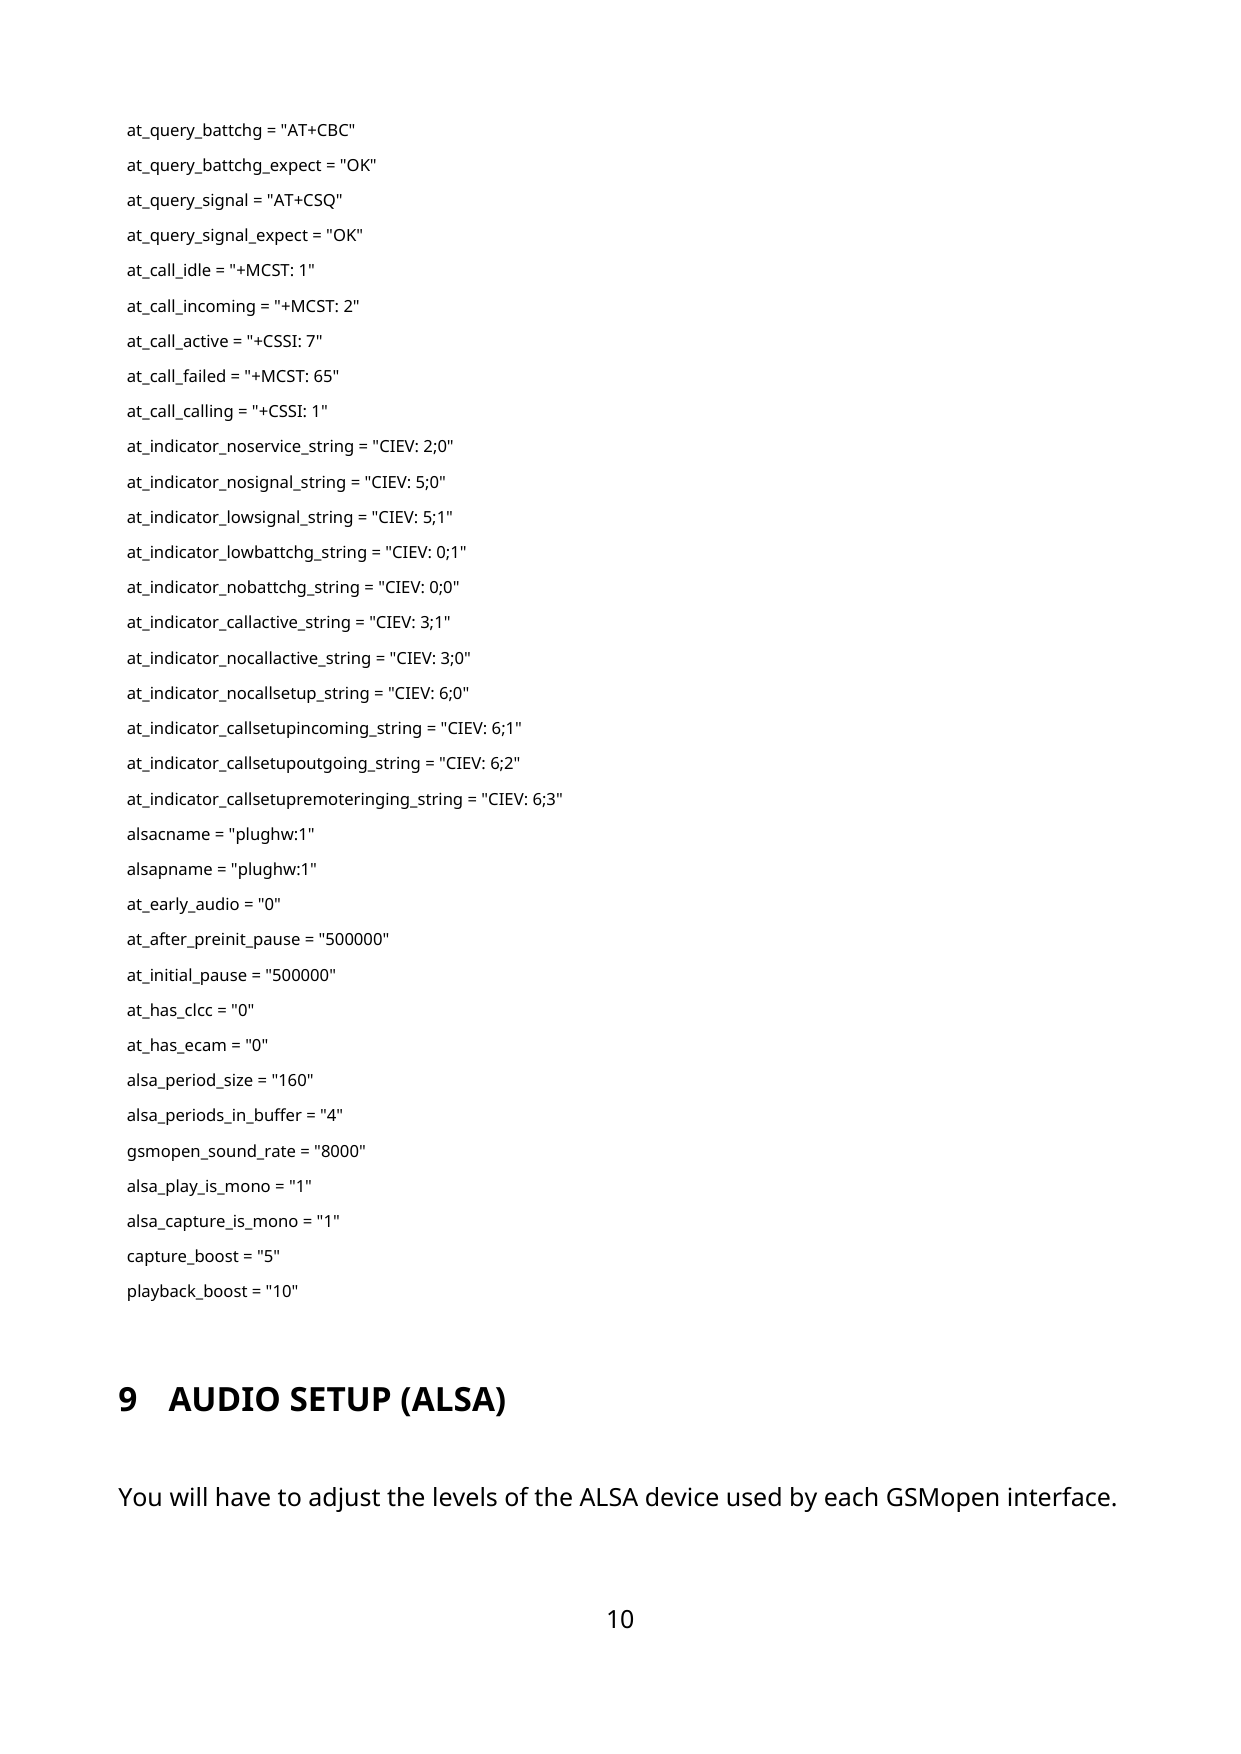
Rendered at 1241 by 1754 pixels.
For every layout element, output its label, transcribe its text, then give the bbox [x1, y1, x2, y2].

text at_indicator_noservice_string = "CIEV: 2;0" [118, 435, 1122, 458]
text at_after_preinit_pause = "500000" [118, 928, 1122, 951]
text at_indicator_lowsignal_string = "CIEV: 5;1" [118, 505, 1122, 528]
text You will have to adjust the levels of the ALSA device used by each GSMopen interface. [118, 1480, 1122, 1514]
text at_call_failed = "+MCST: 65" [118, 364, 1122, 387]
text at_indicator_callsetupremoteringing_string = "CIEV: 6;3" [118, 787, 1122, 810]
text gsmopen_sound_rate = "8000" [118, 1139, 1122, 1162]
text alsa_capture_is_mono = "1" [118, 1209, 1122, 1232]
text capture_boost = "5" [118, 1245, 1122, 1267]
text at_query_signal_expect = "OK" [118, 224, 1122, 246]
text alsa_period_size = "160" [118, 1069, 1122, 1091]
text at_initial_pause = "500000" [118, 963, 1122, 986]
text at_has_ecam = "0" [118, 1033, 1122, 1056]
text at_indicator_callsetupoutgoing_string = "CIEV: 6;2" [118, 752, 1122, 774]
text alsapname = "plughw:1" [118, 857, 1122, 880]
text at_indicator_nobattchg_string = "CIEV: 0;0" [118, 576, 1122, 598]
text at_early_audio = "0" [118, 893, 1122, 915]
text at_indicator_nosignal_string = "CIEV: 5;0" [118, 470, 1122, 493]
subtitle AUDIO SETUP (ALSA) [118, 1375, 1122, 1421]
text at_call_incoming = "+MCST: 2" [118, 294, 1122, 317]
text at_query_signal = "AT+CSQ" [118, 188, 1122, 211]
text at_indicator_lowbattchg_string = "CIEV: 0;1" [118, 541, 1122, 563]
text at_indicator_callsetupincoming_string = "CIEV: 6;1" [118, 717, 1122, 739]
text alsacname = "plughw:1" [118, 822, 1122, 845]
text at_indicator_nocallactive_string = "CIEV: 3;0" [118, 646, 1122, 669]
text at_call_active = "+CSSI: 7" [118, 329, 1122, 352]
text alsa_periods_in_buffer = "4" [118, 1104, 1122, 1127]
text at_query_battchg_expect = "OK" [118, 153, 1122, 176]
text at_call_idle = "+MCST: 1" [118, 259, 1122, 282]
text at_query_battchg = "AT+CBC" [118, 118, 1122, 141]
text at_call_calling = "+CSSI: 1" [118, 400, 1122, 422]
text at_indicator_nocallsetup_string = "CIEV: 6;0" [118, 681, 1122, 704]
text at_has_clcc = "0" [118, 998, 1122, 1021]
text alsa_play_is_mono = "1" [118, 1174, 1122, 1197]
text at_indicator_callactive_string = "CIEV: 3;1" [118, 611, 1122, 634]
text playback_boost = "10" [118, 1280, 1122, 1303]
